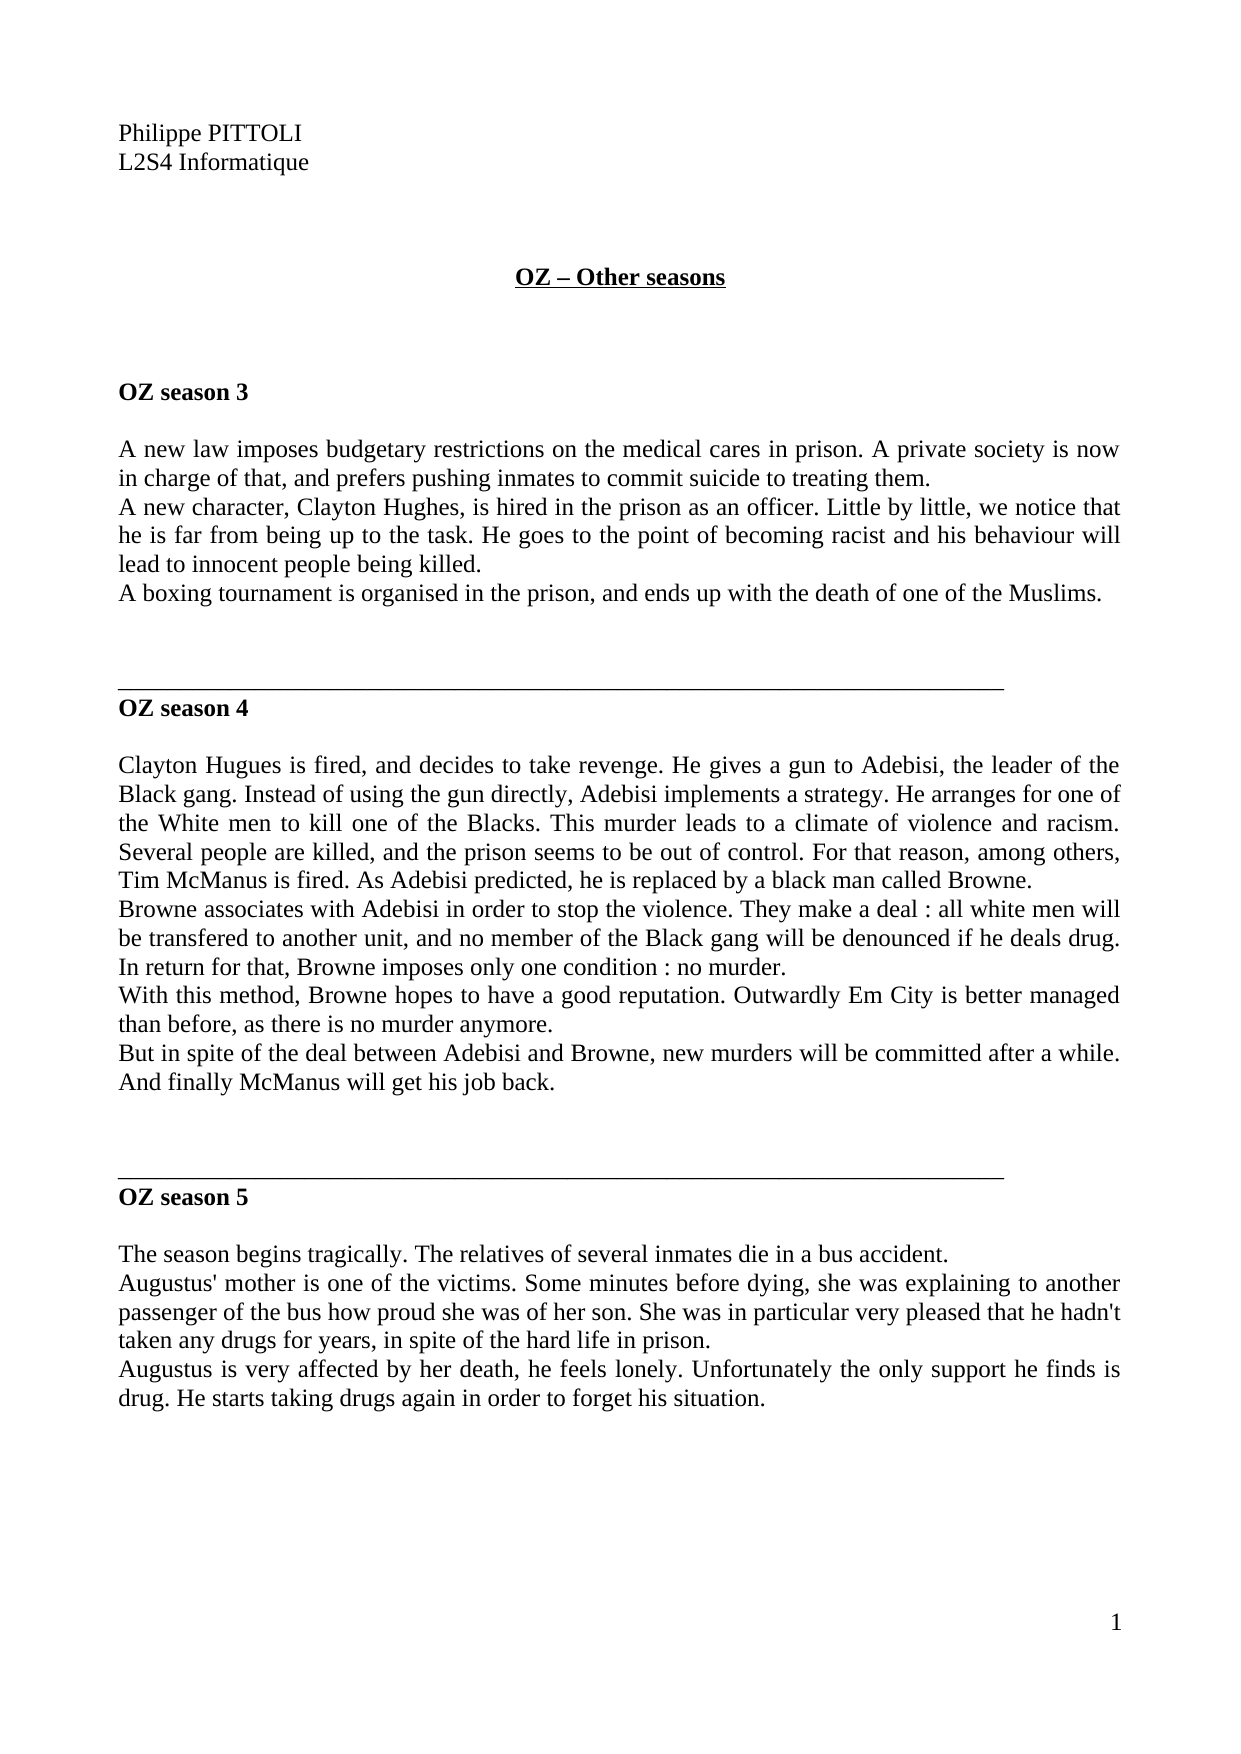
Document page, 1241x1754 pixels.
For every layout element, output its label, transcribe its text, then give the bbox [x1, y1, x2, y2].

text Augustus' mother is one of the victims. Some minutes before dying, she was explaining to another passenger of the bus how proud she was of her son. She was in particular very pleased that he hadn't taken any drugs for years, in spite of the hard life in prison. [118, 1268, 1122, 1354]
text OZ season 3 [118, 377, 1122, 406]
text Philippe PITTOLI [118, 118, 1122, 147]
text Augustus is very affected by her death, he feels lonely. Unfortunately the only support he finds is drug. He starts taking drugs again in order to forget his situation. [118, 1354, 1122, 1412]
text A new character, Clayton Hughes, is hired in the prison as an officer. Little by little, we notice that he is far from being up to the task. He goes to the point of becoming racist and his behaviour will lead to innocent people being killed. [118, 492, 1122, 578]
text Browne associates with Adebisi in order to stop the violence. They make a deal : all white men will be transfered to another unit, and no member of the Black gang will be denounced if he deals drug. In return for that, Browne imposes only one condition : no murder. [118, 894, 1122, 981]
text OZ – Other seasons [118, 262, 1122, 291]
text With this method, Browne hopes to have a good reputation. Outwardly Em City is better managed than before, as there is no murder anymore. [118, 981, 1122, 1038]
text OZ season 5 [118, 1182, 1122, 1211]
text A boxing tournament is organised in the prison, and ends up with the death of one of the Muslims. [118, 578, 1122, 607]
text L2S4 Informatique [118, 147, 1122, 176]
text OZ season 4 [118, 693, 1122, 722]
text The season begins tragically. The relatives of several inmates die in a bus accident. [118, 1239, 1122, 1268]
text Clayton Hugues is fired, and decides to take revenge. He gives a gun to Adebisi, the leader of the Black gang. Instead of using the gun directly, Adebisi implements a strategy. He arranges for one of the White men to kill one of the Blacks. This murder leads to a climate of violence and racism. Several people are killed, and the prison seems to be out of control. For that reason, among others, Tim McManus is fired. As Adebisi predicted, he is replaced by a black man called Browne. [118, 751, 1122, 894]
text But in spite of the deal between Adebisi and Browne, new murders will be committed after a while. And finally McManus will get his job back. [118, 1038, 1122, 1096]
text A new law imposes budgetary restrictions on the medical cares in prison. A private society is now in charge of that, and prefers pushing inmates to commit suicide to treating them. [118, 434, 1122, 492]
